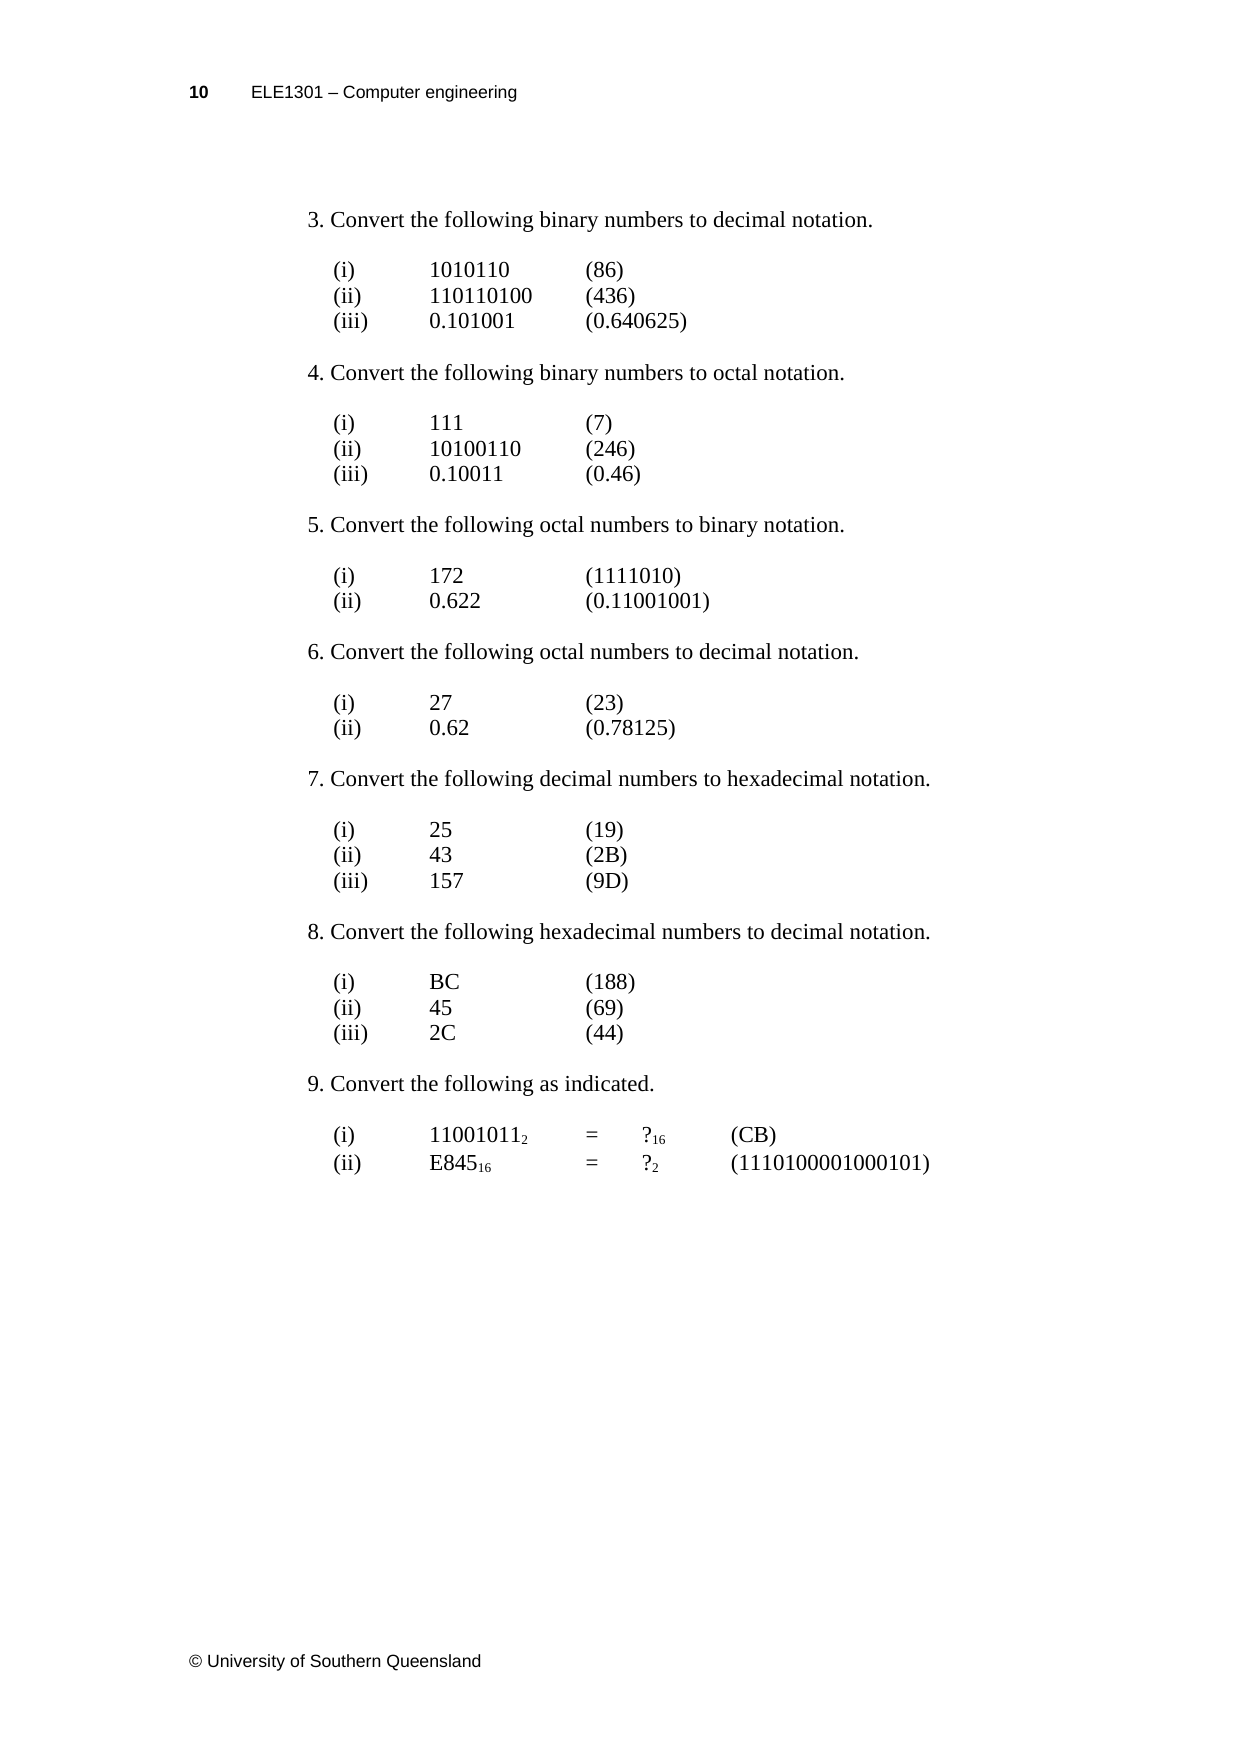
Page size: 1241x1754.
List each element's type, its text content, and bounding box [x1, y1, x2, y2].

table_cell (1110100001000101) [731, 1150, 992, 1179]
table_header (CB) [731, 1122, 992, 1150]
table_cell 6. Convert the following octal numbers to decimal notation. [307, 639, 1051, 766]
table_cell (iii) [333, 868, 429, 893]
table_cell (ii) [333, 435, 429, 461]
table_cell 8. Convert the following hexadecimal numbers to decimal notation. [307, 919, 1051, 1071]
table_cell [307, 868, 333, 893]
table_cell (ii) [333, 995, 429, 1020]
table_cell (iii) [333, 308, 429, 334]
table_cell (ii) [333, 283, 429, 308]
table_header (i) [333, 257, 429, 283]
table_cell (iii) [333, 461, 429, 486]
table_cell [189, 359, 307, 512]
table_cell [307, 308, 333, 334]
table_cell [189, 639, 307, 766]
table_cell (ii) [333, 842, 429, 868]
table_header [307, 1122, 333, 1150]
table_cell [307, 995, 333, 1020]
table_cell (9D) [585, 868, 784, 893]
table_header (86) [585, 257, 784, 283]
table_cell (0.46) [585, 461, 784, 486]
table_cell [189, 1071, 307, 1204]
table_cell 43 [429, 842, 585, 868]
table_cell [307, 283, 333, 308]
table_header (i) [333, 817, 429, 842]
table_cell (44) [585, 1020, 784, 1046]
table_cell E84516 [429, 1150, 585, 1179]
table_header [307, 969, 333, 995]
table_header (19) [585, 817, 784, 842]
table_header [307, 257, 333, 283]
table_cell (436) [585, 283, 784, 308]
table_cell 7. Convert the following decimal numbers to hexadecimal notation. [307, 766, 1051, 919]
table_cell (ii) [333, 715, 429, 741]
table_cell 45 [429, 995, 585, 1020]
table_cell 110110100 [429, 283, 585, 308]
table_header 1010110 [429, 257, 585, 283]
table_header (i) [333, 410, 429, 435]
table_header (188) [585, 969, 784, 995]
table_header 27 [429, 690, 585, 715]
table_cell [307, 1150, 333, 1179]
table_cell [189, 512, 307, 639]
table_header (i) [333, 1122, 429, 1150]
table_header 111 [429, 410, 585, 435]
table_cell (0.11001001) [585, 588, 784, 613]
table_header [307, 563, 333, 588]
table_cell (ii) [333, 588, 429, 613]
table_cell (0.78125) [585, 715, 784, 741]
table_cell 0.62 [429, 715, 585, 741]
table_cell 157 [429, 868, 585, 893]
table_header (1111010) [585, 563, 784, 588]
table_cell [307, 588, 333, 613]
table_header [307, 410, 333, 435]
table_cell 3. Convert the following binary numbers to decimal notation. [307, 207, 1051, 359]
table_header [307, 817, 333, 842]
table_cell 0.101001 [429, 308, 585, 334]
table_cell (ii) [333, 1150, 429, 1179]
table_cell 4. Convert the following binary numbers to octal notation. [307, 359, 1051, 512]
table_header 110010112 [429, 1122, 585, 1150]
table_cell (2B) [585, 842, 784, 868]
table_cell [307, 842, 333, 868]
table_cell (69) [585, 995, 784, 1020]
table_cell 2C [429, 1020, 585, 1046]
table_cell (0.640625) [585, 308, 784, 334]
table_cell 9. Convert the following as indicated. [307, 1071, 1051, 1204]
table_cell = [585, 1150, 642, 1179]
table_header (i) [333, 969, 429, 995]
table_cell 0.622 [429, 588, 585, 613]
table_cell [189, 766, 307, 919]
table_cell [307, 461, 333, 486]
table_header (i) [333, 690, 429, 715]
table_cell [189, 919, 307, 1071]
table_cell [307, 715, 333, 741]
table_header [307, 690, 333, 715]
table_cell 0.10011 [429, 461, 585, 486]
table_cell (iii) [333, 1020, 429, 1046]
table_header (23) [585, 690, 784, 715]
table_cell (246) [585, 435, 784, 461]
table_cell [307, 1020, 333, 1046]
table_cell [307, 435, 333, 461]
table_header 25 [429, 817, 585, 842]
table_header (i) [333, 563, 429, 588]
table_cell 5. Convert the following octal numbers to binary notation. [307, 512, 1051, 639]
table_cell ?2 [642, 1150, 731, 1179]
table_cell [189, 207, 307, 359]
table_header = [585, 1122, 642, 1150]
table_header ?16 [642, 1122, 731, 1150]
table_header BC [429, 969, 585, 995]
table_header (7) [585, 410, 784, 435]
table_cell 10100110 [429, 435, 585, 461]
table_header 172 [429, 563, 585, 588]
